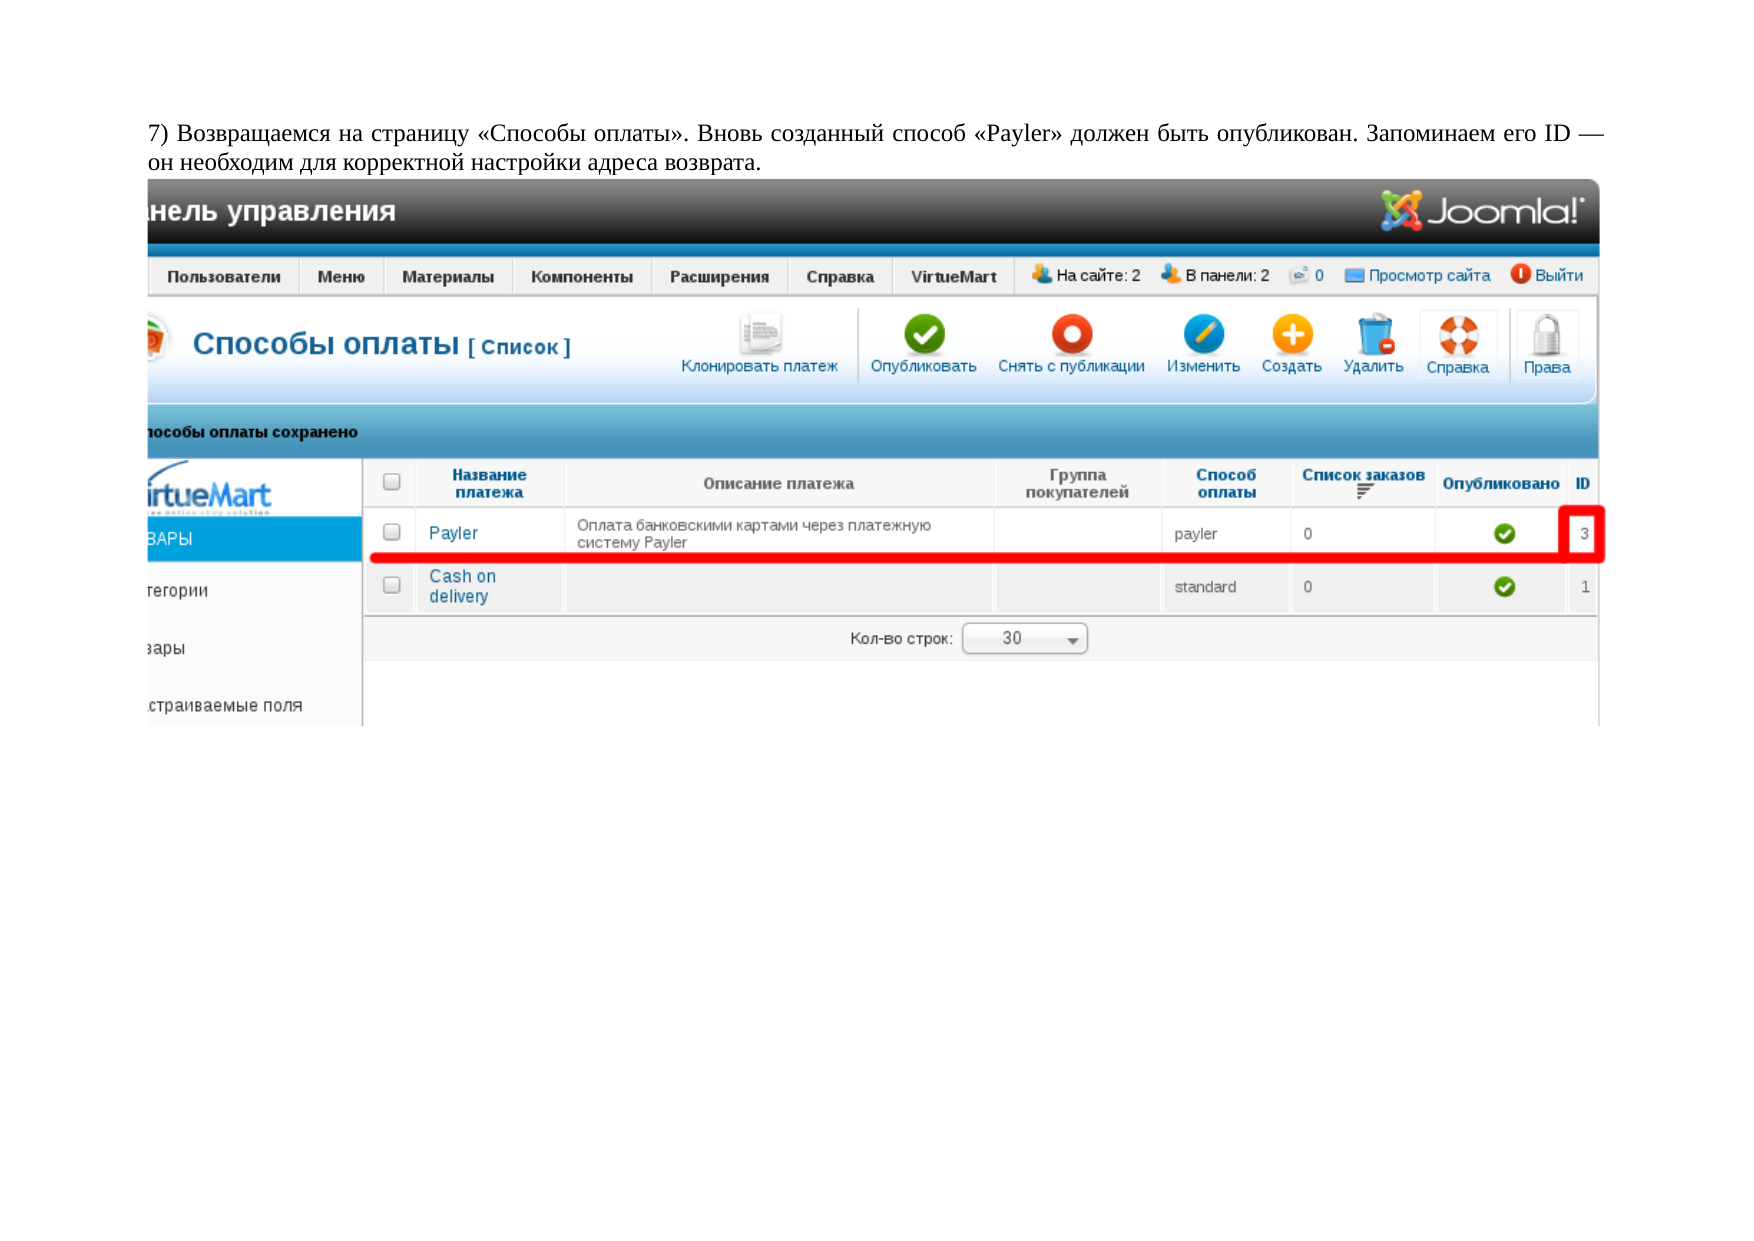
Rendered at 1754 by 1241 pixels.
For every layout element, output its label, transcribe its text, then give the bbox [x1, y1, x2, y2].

picture [159, 533, 166, 543]
picture [147, 532, 155, 545]
picture [169, 532, 176, 539]
text 7) Возвращаемся на страницу «Способы оплаты». Вновь созданный способ «Payler» должен быть опубликован. Запоминаем его ID — он необходим для корректной настройки адреса возврата. [148, 118, 1606, 175]
picture [147, 175, 1607, 726]
picture [180, 533, 191, 545]
